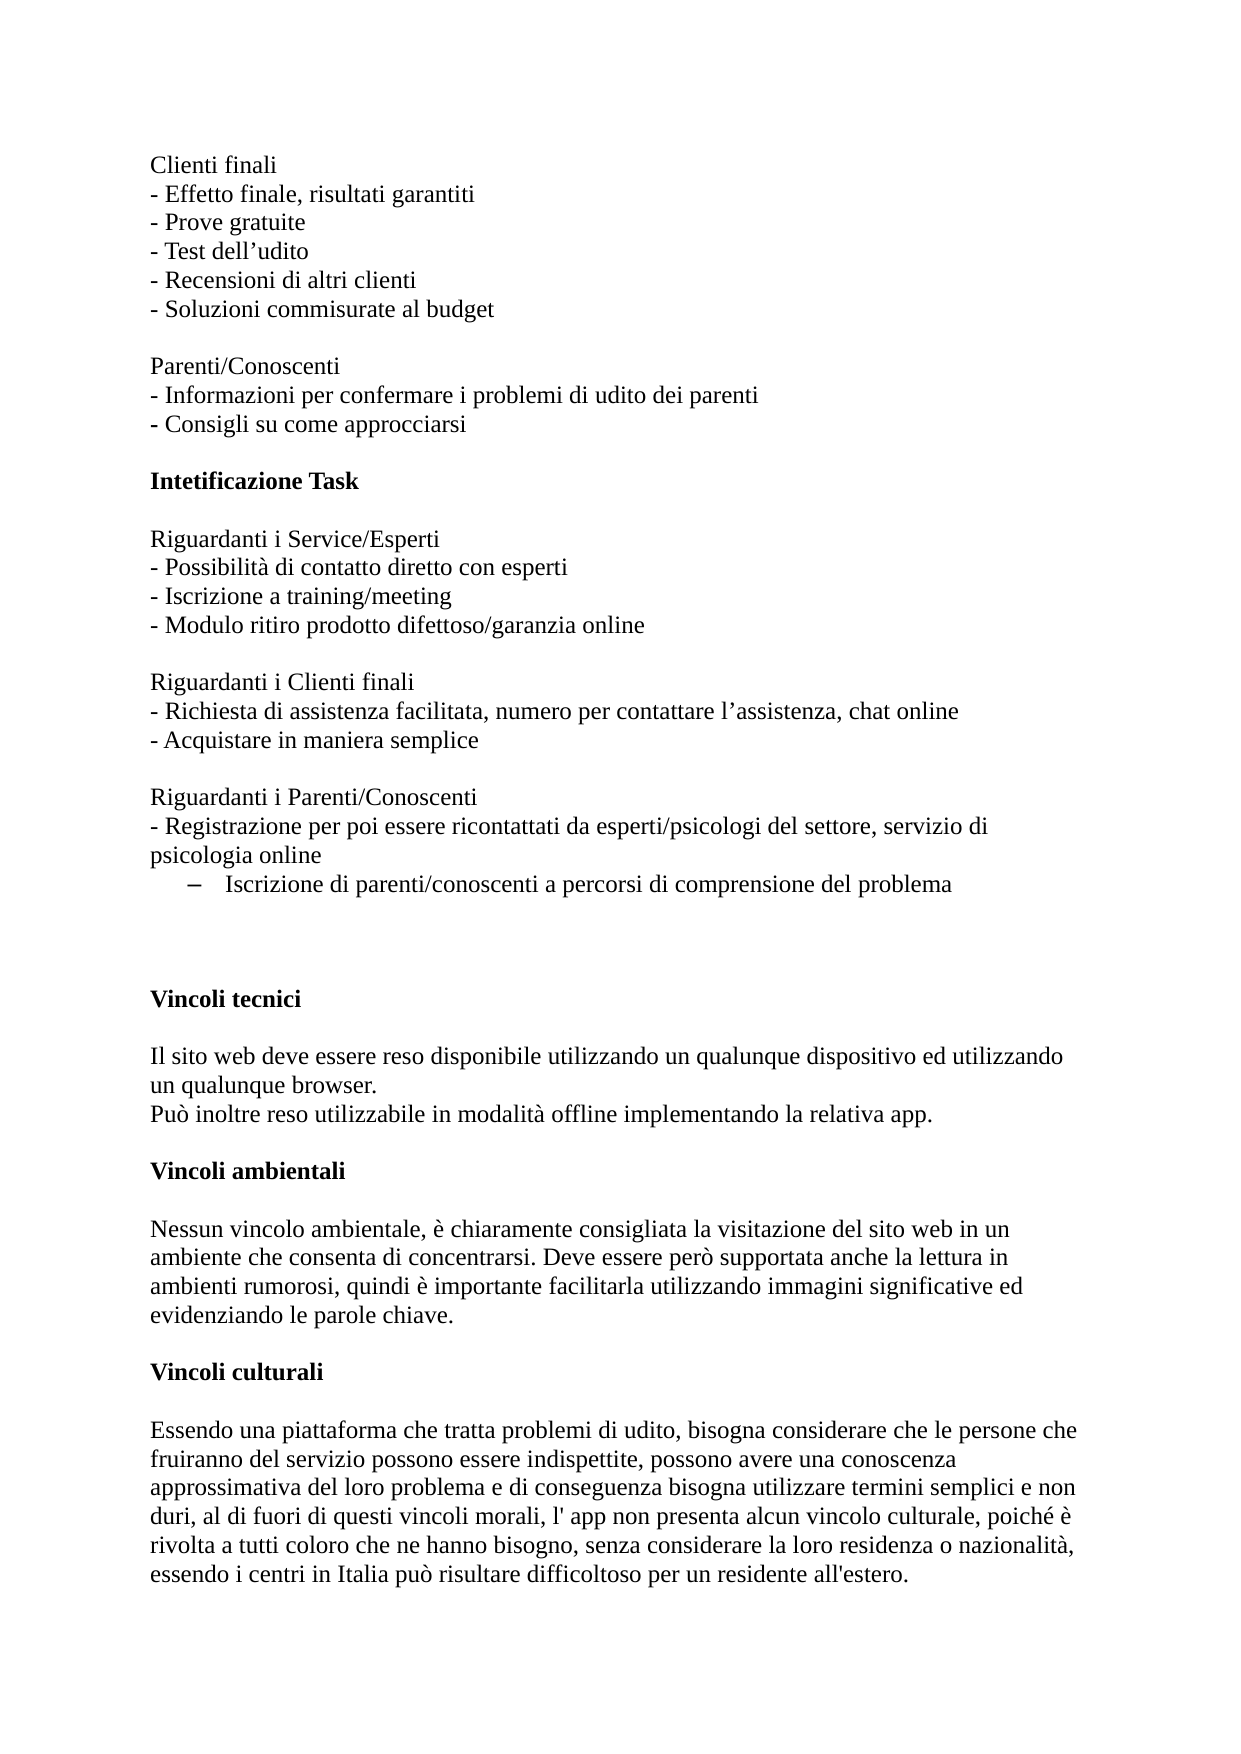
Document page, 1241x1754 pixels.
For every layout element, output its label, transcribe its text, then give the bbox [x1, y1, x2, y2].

text Clienti finali [150, 150, 1090, 179]
text Vincoli ambientali [150, 1156, 1090, 1185]
text - Iscrizione a training/meeting [150, 581, 1090, 610]
text - Modulo ritiro prodotto difettoso/garanzia online [150, 610, 1090, 639]
text - Acquistare in maniera semplice [150, 725, 1090, 754]
text - Test dell’udito [150, 236, 1090, 265]
text Vincoli tecnici [150, 984, 1090, 1012]
text - Informazioni per confermare i problemi di udito dei parenti [150, 380, 1090, 409]
text - Effetto finale, risultati garantiti [150, 179, 1090, 207]
text Riguardanti i Parenti/Conoscenti [150, 782, 1090, 811]
text Intetificazione Task [150, 466, 1090, 495]
text Parenti/Conoscenti [150, 351, 1090, 380]
text Nessun vincolo ambientale, è chiaramente consigliata la visitazione del sito web in un ambiente che consenta di concentrarsi. Deve essere però supportata anche la lettura in ambienti rumorosi, quindi è importante facilitarla utilizzando immagini significative ed evidenziando le parole chiave. [150, 1214, 1090, 1329]
text Vincoli culturali [150, 1357, 1090, 1386]
text - Richiesta di assistenza facilitata, numero per contattare l’assistenza, chat online [150, 696, 1090, 725]
text Può inoltre reso utilizzabile in modalità offline implementando la relativa app. [150, 1099, 1090, 1127]
text Riguardanti i Service/Esperti [150, 524, 1090, 552]
text - Soluzioni commisurate al budget [150, 294, 1090, 322]
text Riguardanti i Clienti finali [150, 667, 1090, 696]
text Essendo una piattaforma che tratta problemi di udito, bisogna considerare che le persone che fruiranno del servizio possono essere indispettite, possono avere una conoscenza approssimativa del loro problema e di conseguenza bisogna utilizzare termini semplici e non duri, al di fuori di questi vincoli morali, l' app non presenta alcun vincolo culturale, poiché è rivolta a tutti coloro che ne hanno bisogno, senza considerare la loro residenza o nazionalità, essendo i centri in Italia può risultare difficoltoso per un residente all'estero. [150, 1415, 1090, 1587]
text Il sito web deve essere reso disponibile utilizzando un qualunque dispositivo ed utilizzando un qualunque browser. [150, 1041, 1090, 1099]
text - Registrazione per poi essere ricontattati da esperti/psicologi del settore, servizio di psicologia online [150, 811, 1090, 869]
text - Recensioni di altri clienti [150, 265, 1090, 294]
text - Prove gratuite [150, 207, 1090, 236]
text - Consigli su come approcciarsi [150, 409, 1090, 437]
list Iscrizione di parenti/conoscenti a percorsi di comprensione del problema [187, 869, 1090, 897]
text - Possibilità di contatto diretto con esperti [150, 552, 1090, 581]
